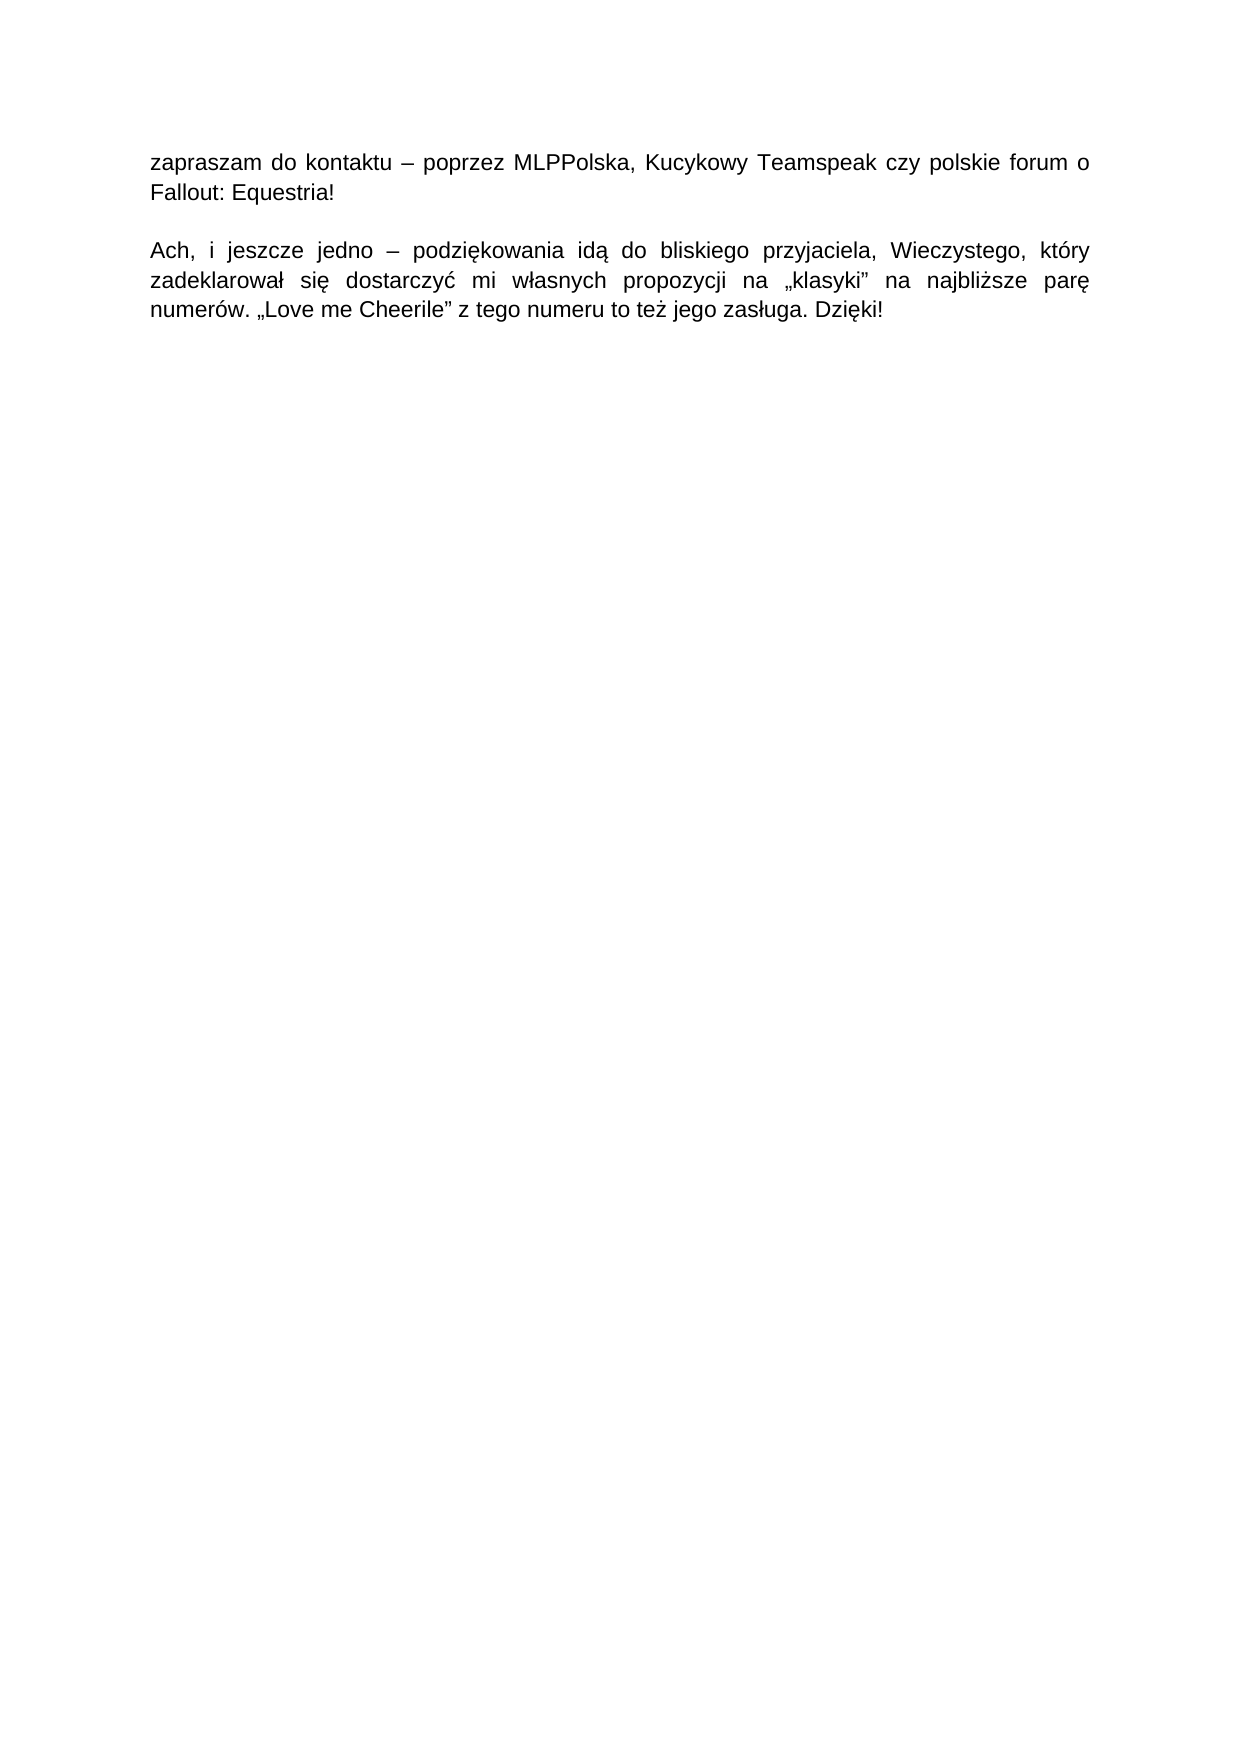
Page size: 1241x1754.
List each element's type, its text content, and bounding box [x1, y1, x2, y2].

text Ach, i jeszcze jedno – podziękowania idą do bliskiego przyjaciela, Wieczystego, który zadeklarował się dostarczyć mi własnych propozycji na „klasyki” na najbliższe parę numerów. „Love me Cheerile” z tego numeru to też jego zasługa. Dzięki! [150, 238, 1091, 322]
text zapraszam do kontaktu – poprzez MLPPolska, Kucykowy Teamspeak czy polskie forum o Fallout: Equestria! [150, 150, 1091, 205]
